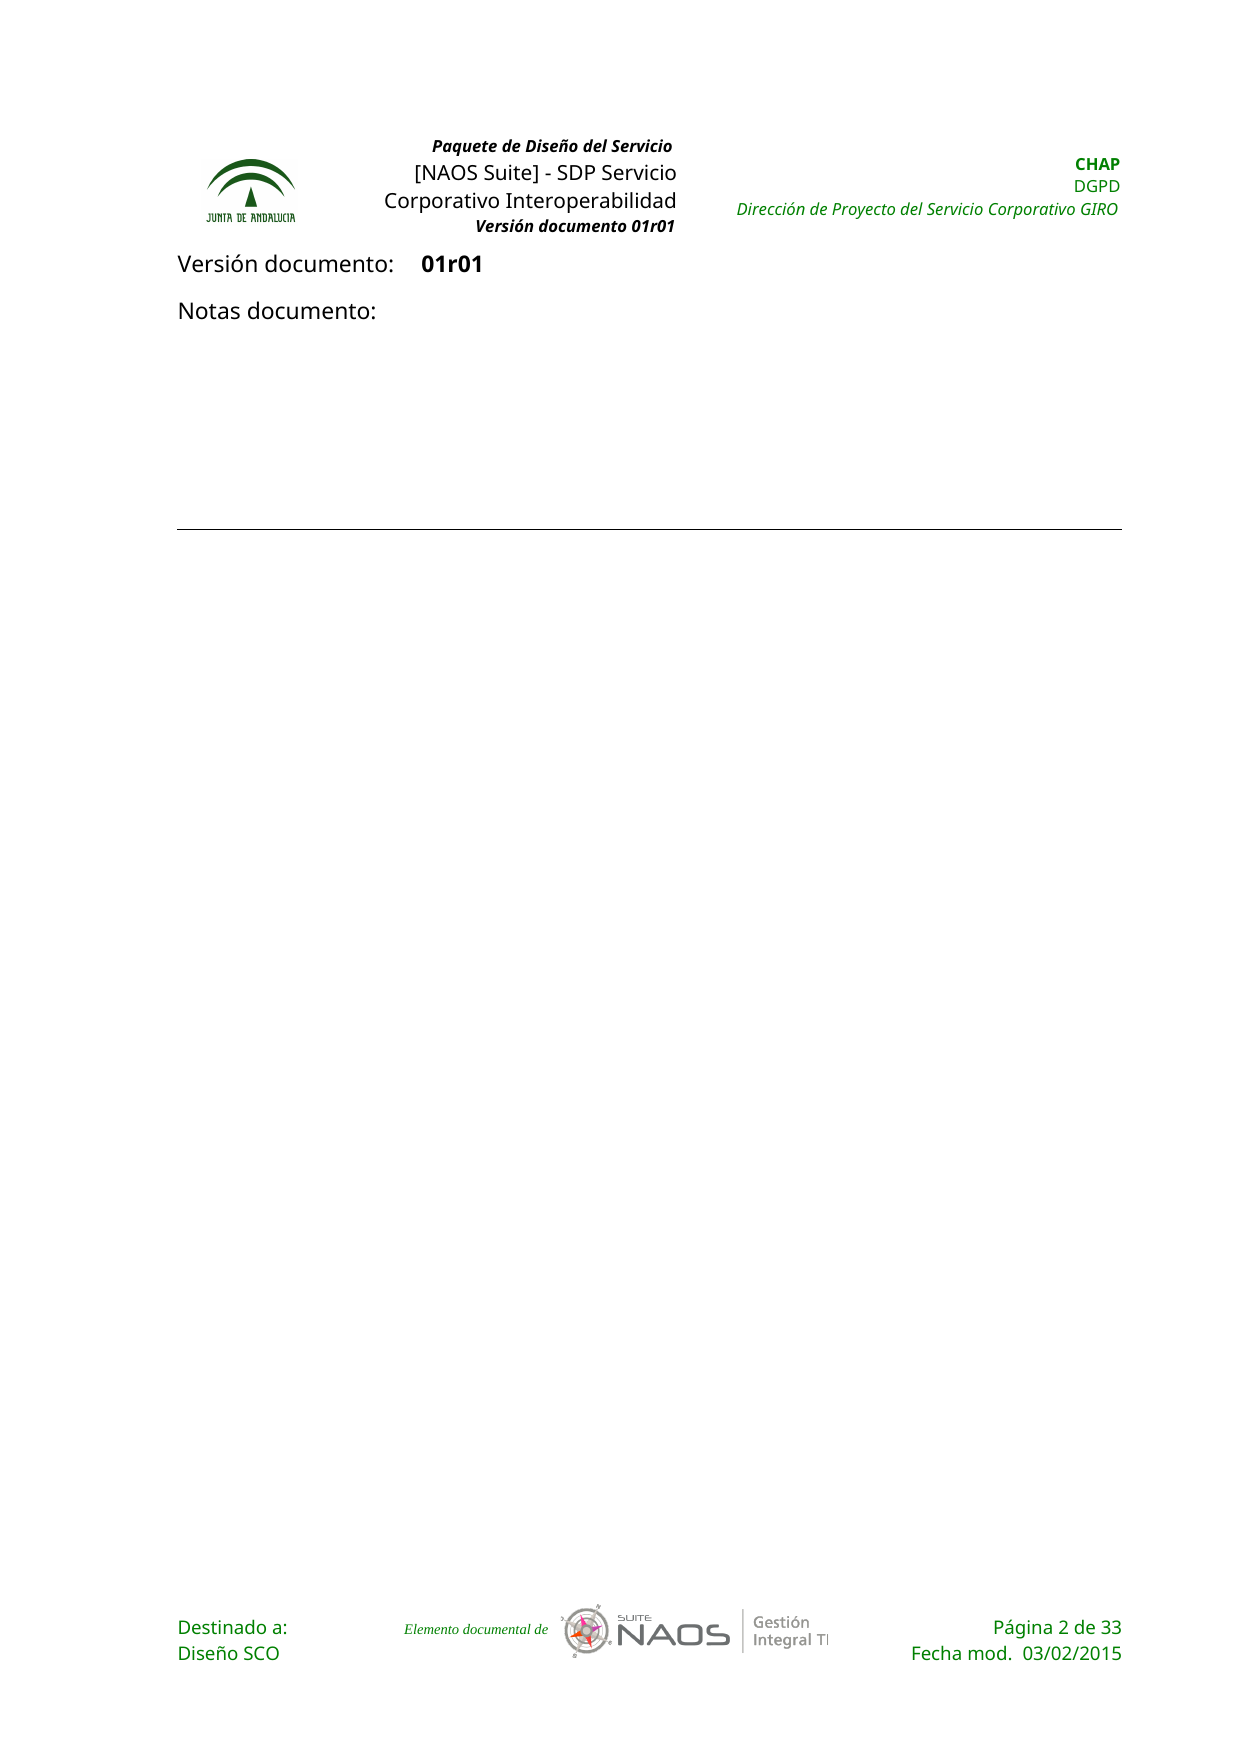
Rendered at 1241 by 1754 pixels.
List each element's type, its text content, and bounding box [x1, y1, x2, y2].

picture [201, 159, 298, 226]
text Versión documento: 01r01 [177, 248, 1122, 279]
picture [560, 1604, 829, 1658]
text Notas documento: [177, 295, 1122, 326]
